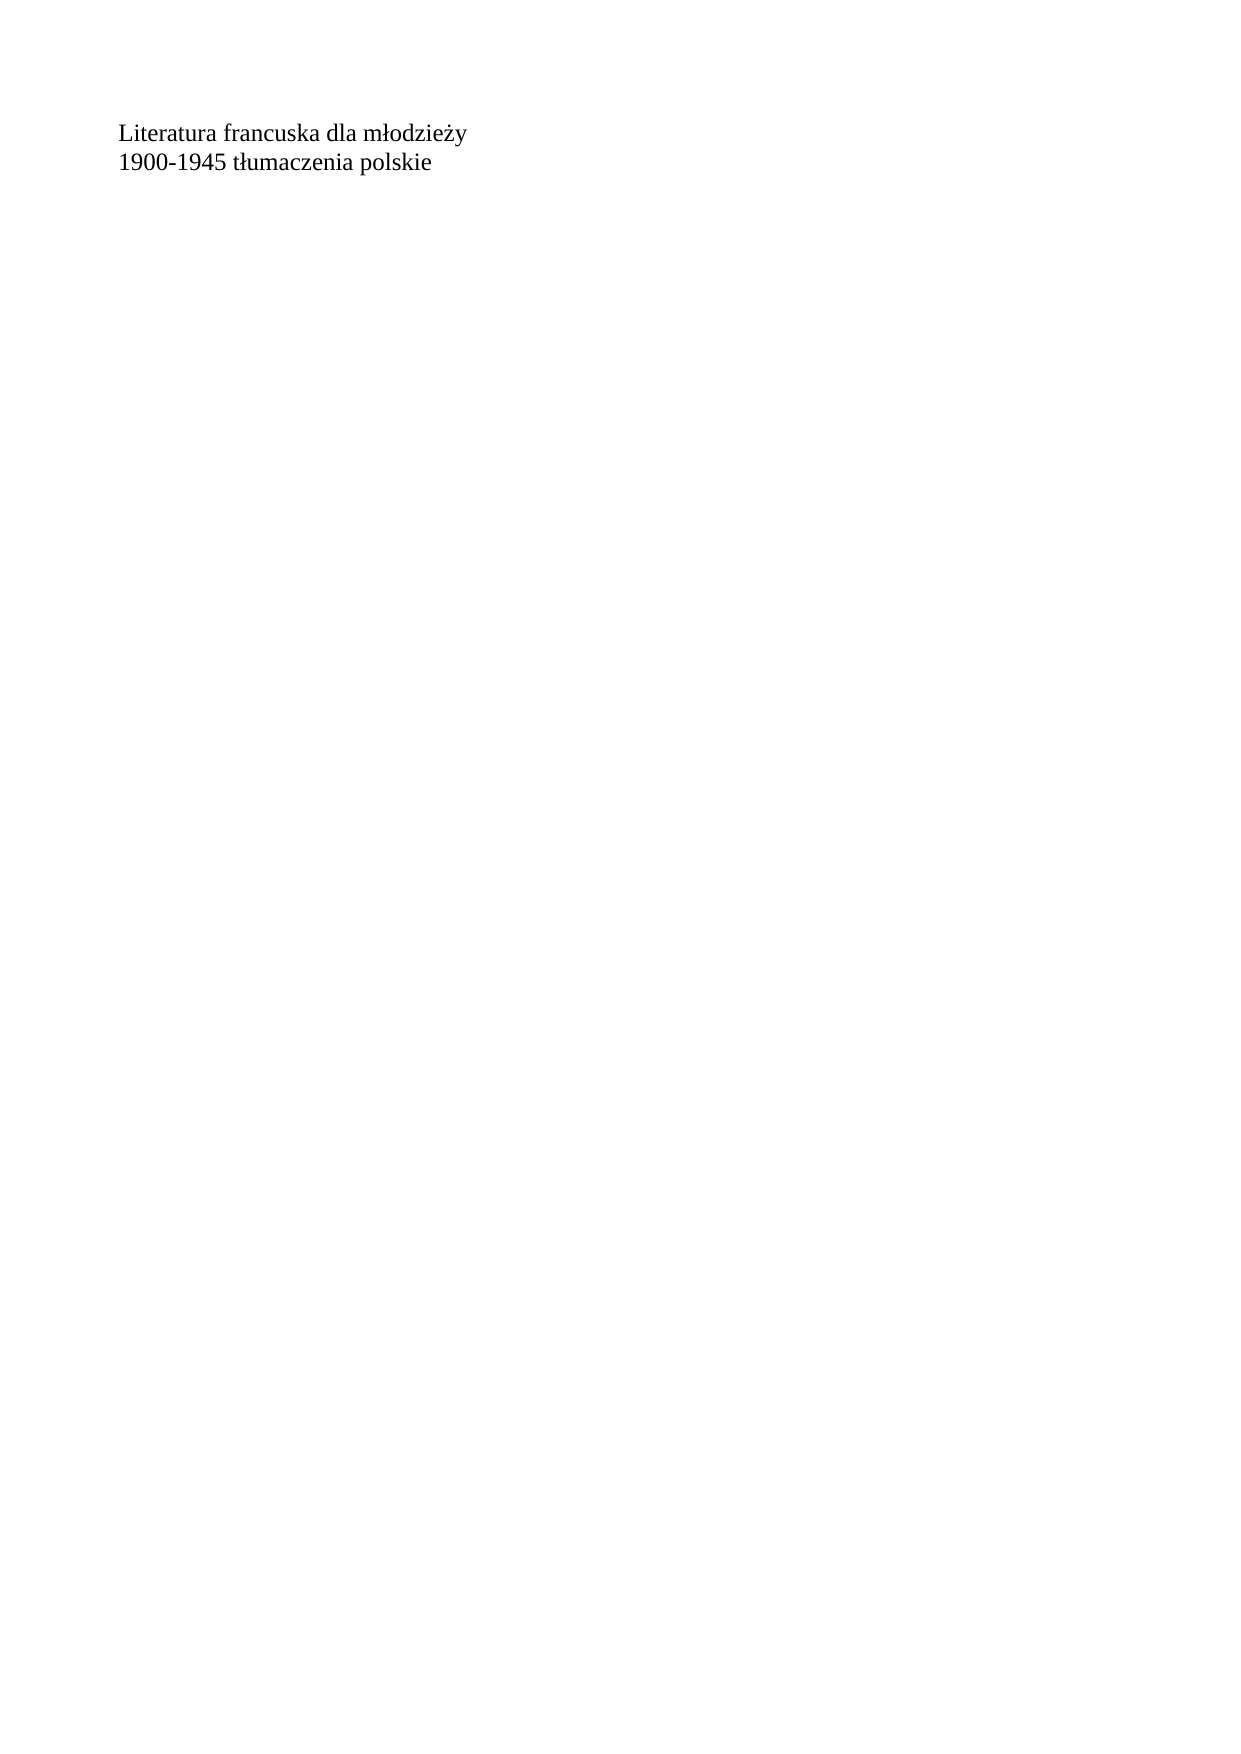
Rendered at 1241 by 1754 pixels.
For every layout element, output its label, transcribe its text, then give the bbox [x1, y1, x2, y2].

text 1900-1945 tłumaczenia polskie [118, 147, 1122, 176]
text Literatura francuska dla młodzieży [118, 118, 1122, 147]
